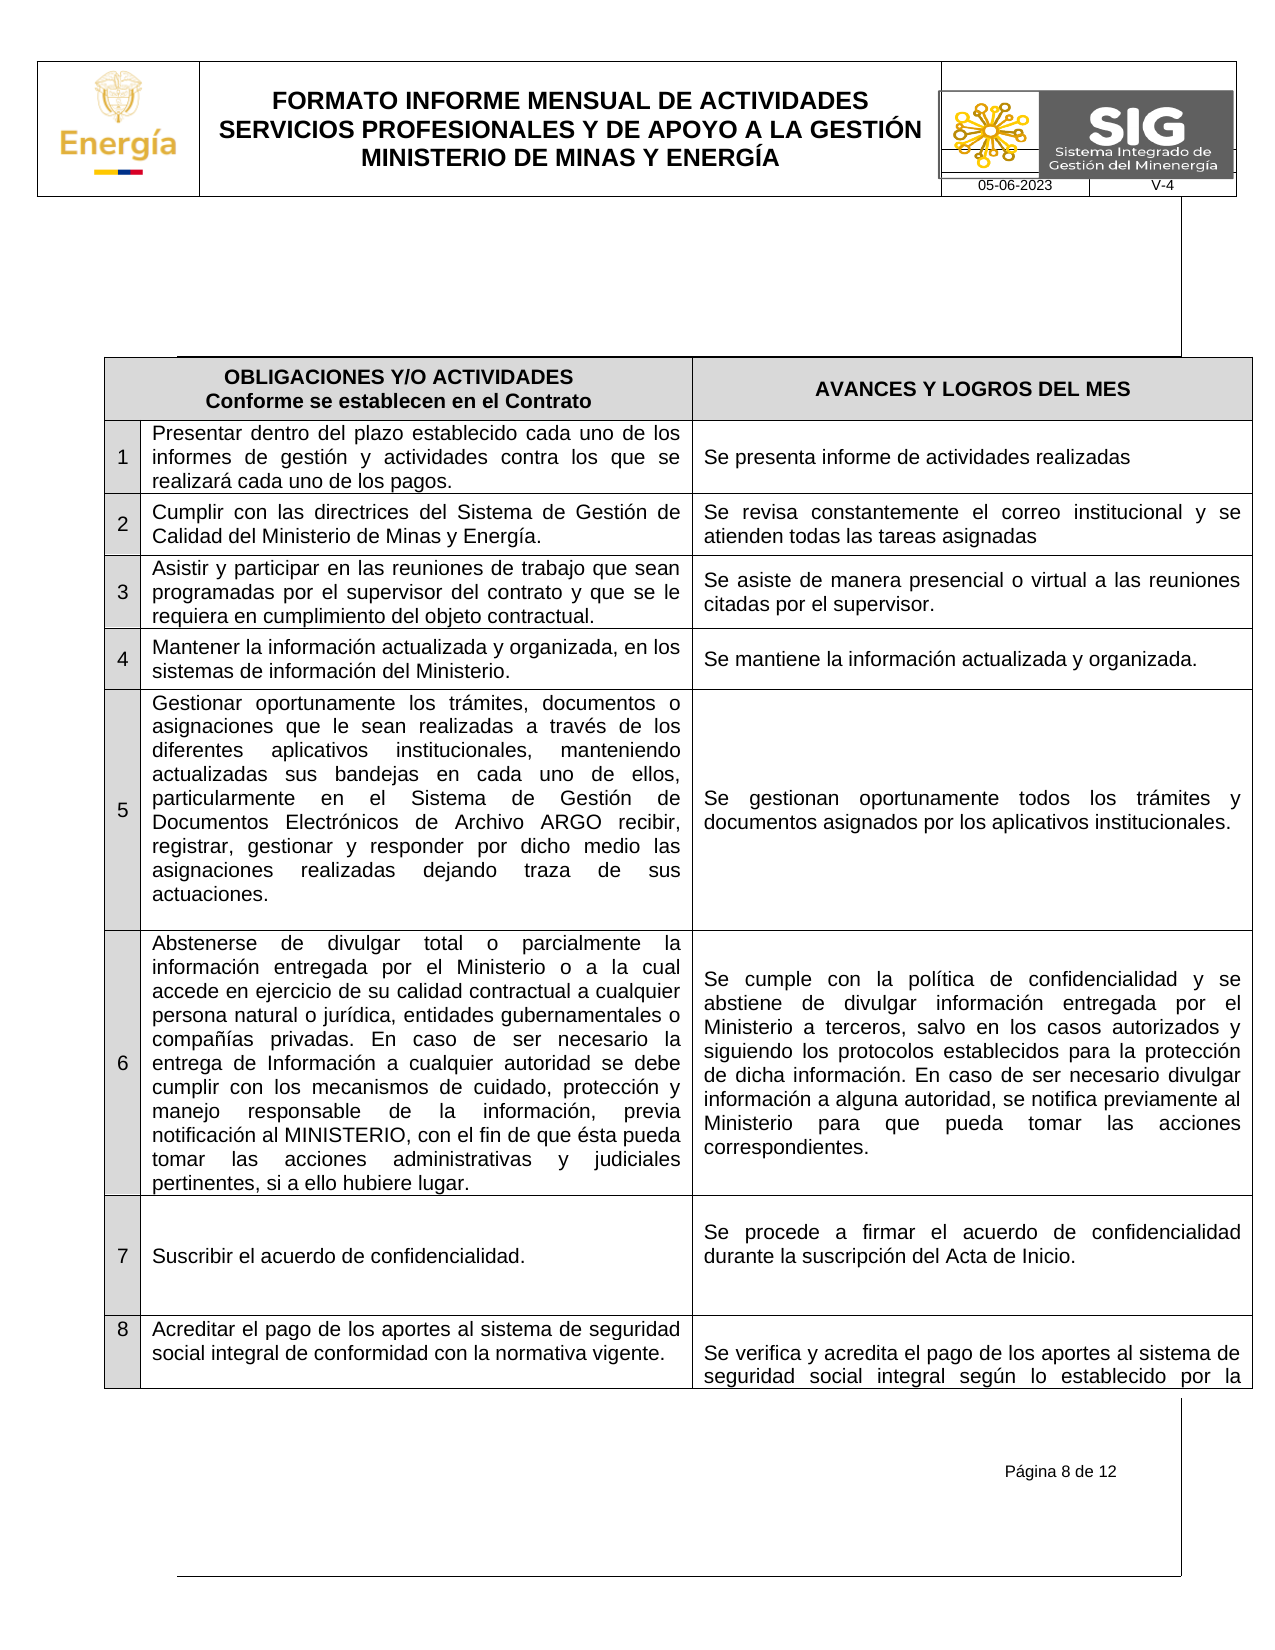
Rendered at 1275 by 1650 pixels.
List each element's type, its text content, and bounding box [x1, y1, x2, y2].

table_cell Se mantiene la información actualizada y organizada. [693, 629, 1252, 689]
table_cell Mantener la información actualizada y organizada, en los sistemas de información del Ministerio. [141, 629, 692, 689]
table_cell AVANCES Y LOGROS DEL MES [693, 358, 1252, 420]
table_cell Se asiste de manera presencial o virtual a las reuniones citadas por el supervisor. [693, 556, 1252, 627]
table_cell Cumplir con las directrices del Sistema de Gestión de Calidad del Ministerio de Minas y Energía. [141, 494, 692, 554]
table_cell Abstenerse de divulgar total o parcialmente la información entregada por el Ministerio o a la cual accede en ejercicio de su calidad contractual a cualquier persona natural o jurídica, entidades gubernamentales o compañías privadas. En caso de ser necesario la entrega de Información a cualquier autoridad se debe cumplir con los mecanismos de cuidado, protección y manejo responsable de la información, previa notificación al MINISTERIO, con el fin de que ésta pueda tomar las acciones administrativas y judiciales pertinentes, si a ello hubiere lugar. [141, 931, 692, 1194]
table_cell 5 [105, 690, 140, 930]
table_cell 3 [105, 556, 140, 627]
table_cell OBLIGACIONES Y/O ACTIVIDADES Conforme se establecen en el Contrato [105, 358, 692, 420]
table_cell Gestionar oportunamente los trámites, documentos o asignaciones que le sean realizadas a través de los diferentes aplicativos institucionales, manteniendo actualizadas sus bandejas en cada uno de ellos, particularmente en el Sistema de Gestión de Documentos Electrónicos de Archivo ARGO recibir, registrar, gestionar y responder por dicho medio las asignaciones realizadas dejando traza de sus actuaciones. [141, 690, 692, 930]
table_cell Se procede a firmar el acuerdo de confidencialidad durante la suscripción del Acta de Inicio. [693, 1196, 1252, 1315]
table_cell 8 [105, 1316, 140, 1388]
table_cell Se revisa constantemente el correo institucional y se atienden todas las tareas asignadas [693, 494, 1252, 554]
table_cell 7 [105, 1196, 140, 1315]
table_cell Asistir y participar en las reuniones de trabajo que sean programadas por el supervisor del contrato y que se le requiera en cumplimiento del objeto contractual. [141, 556, 692, 627]
table_cell Se verifica y acredita el pago de los aportes al sistema de seguridad social integral según lo establecido por la [693, 1316, 1252, 1388]
table_cell Presentar dentro del plazo establecido cada uno de los informes de gestión y actividades contra los que se realizará cada uno de los pagos. [141, 421, 692, 493]
table_cell 4 [105, 629, 140, 689]
table_cell Acreditar el pago de los aportes al sistema de seguridad social integral de conformidad con la normativa vigente. [141, 1316, 692, 1388]
table_cell Se gestionan oportunamente todos los trámites y documentos asignados por los aplicativos institucionales. [693, 690, 1252, 930]
table_cell 1 [105, 421, 140, 493]
table_cell Suscribir el acuerdo de confidencialidad. [141, 1196, 692, 1315]
table_cell Se presenta informe de actividades realizadas [693, 421, 1252, 493]
table_cell Se cumple con la política de confidencialidad y se abstiene de divulgar información entregada por el Ministerio a terceros, salvo en los casos autorizados y siguiendo los protocolos establecidos para la protección de dicha información. En caso de ser necesario divulgar información a alguna autoridad, se notifica previamente al Ministerio para que pueda tomar las acciones correspondientes. [693, 931, 1252, 1194]
table_cell 6 [105, 931, 140, 1194]
table_cell 2 [105, 494, 140, 554]
